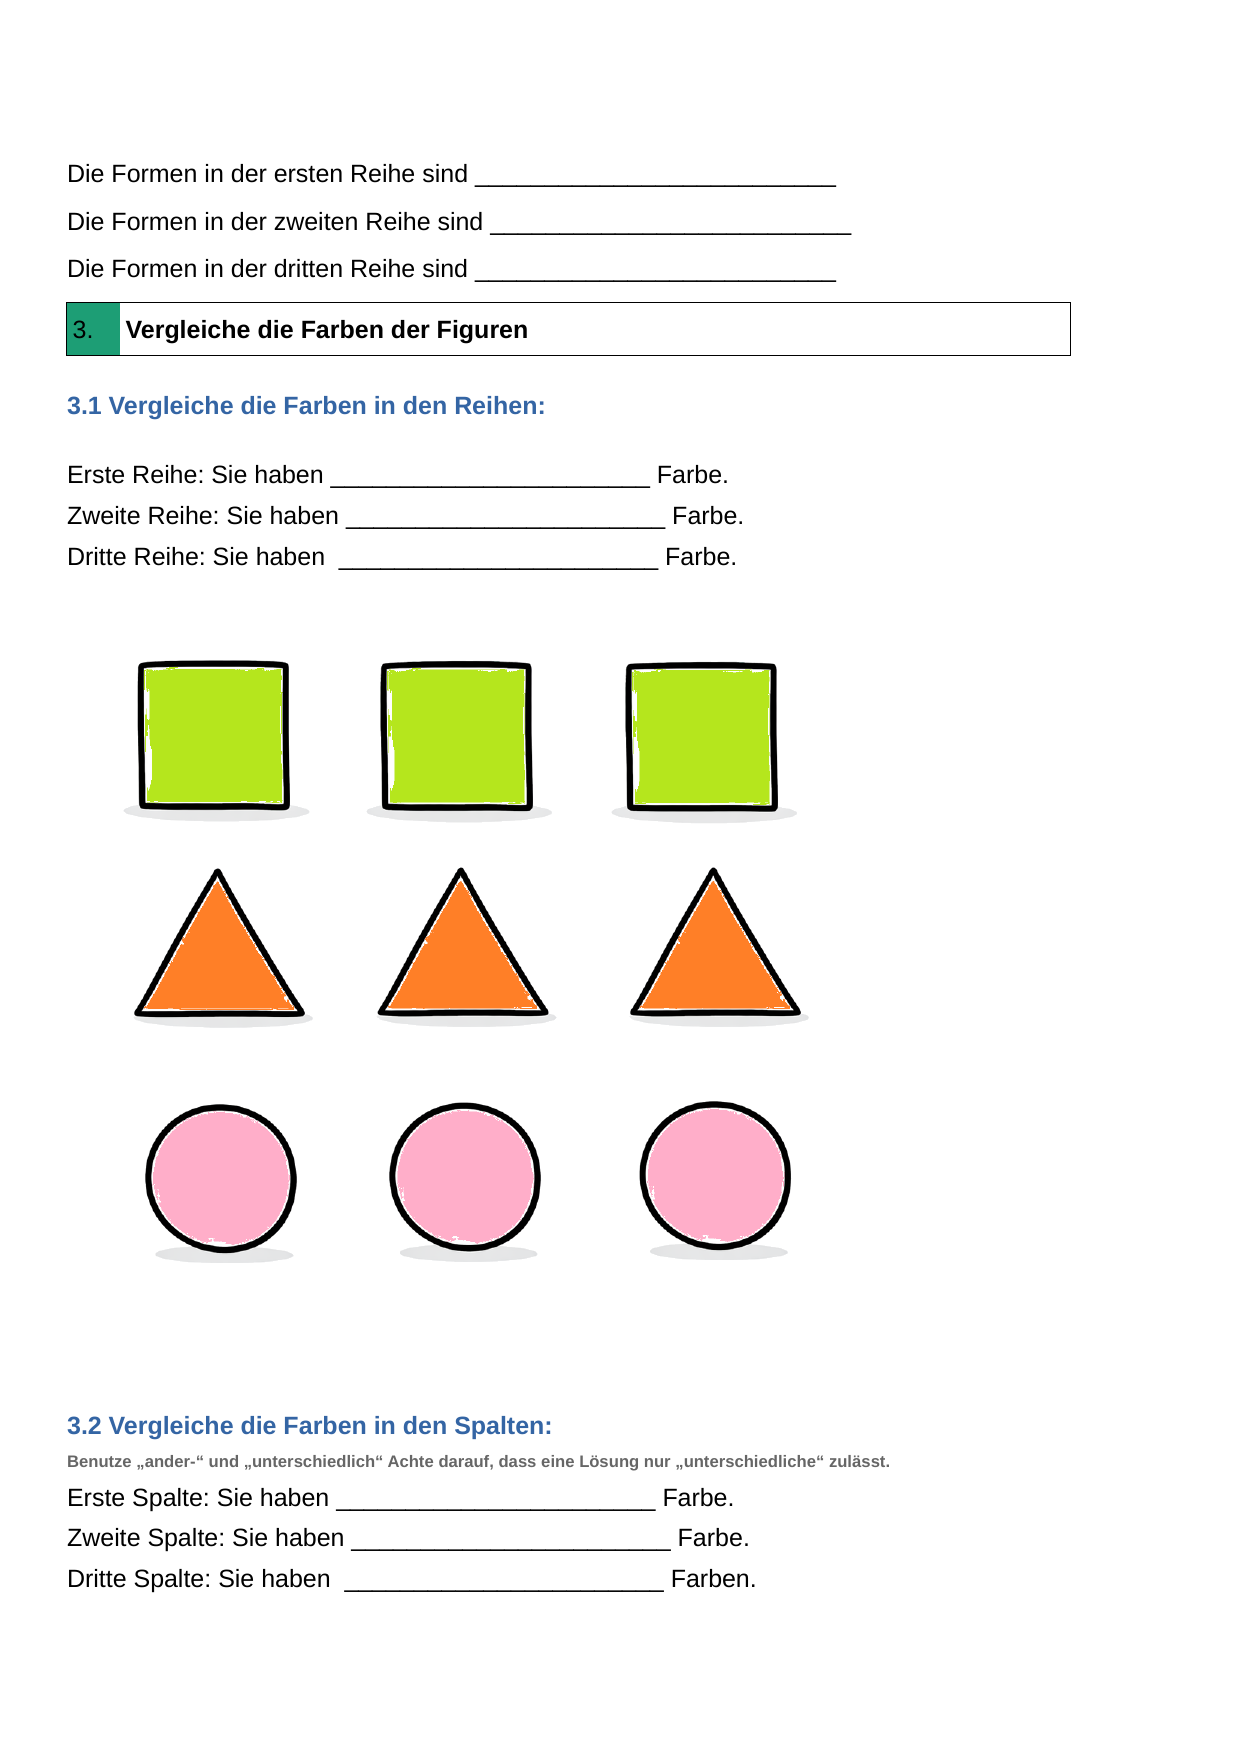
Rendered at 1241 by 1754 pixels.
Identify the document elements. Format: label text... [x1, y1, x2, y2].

text Die Formen in der dritten Reihe sind __________________________ [67, 254, 1122, 283]
text Zweite Reihe: Sie haben _______________________ Farbe. [67, 501, 1122, 529]
text Dritte Spalte: Sie haben _______________________ Farben. [67, 1564, 1122, 1592]
text Dritte Reihe: Sie haben _______________________ Farbe. [67, 541, 1122, 570]
picture [81, 601, 848, 1311]
table_header 3. [67, 303, 120, 355]
text 3.2 Vergleiche die Farben in den Spalten: [67, 1411, 1122, 1439]
text Zweite Spalte: Sie haben _______________________ Farbe. [67, 1523, 1122, 1552]
text Die Formen in der ersten Reihe sind __________________________ [67, 159, 1122, 188]
text 3.1 Vergleiche die Farben in den Reihen: [67, 391, 1122, 419]
text Die Formen in der zweiten Reihe sind __________________________ [67, 207, 1122, 236]
text Erste Spalte: Sie haben _______________________ Farbe. [67, 1482, 1122, 1511]
text Benutze „ander-“ und „unterschiedlich“ Achte darauf, dass eine Lösung nur „unterschiedliche“ zulässt. [67, 1451, 1122, 1471]
text Erste Reihe: Sie haben _______________________ Farbe. [67, 460, 1122, 489]
table_header Vergleiche die Farben der Figuren [120, 303, 1070, 355]
